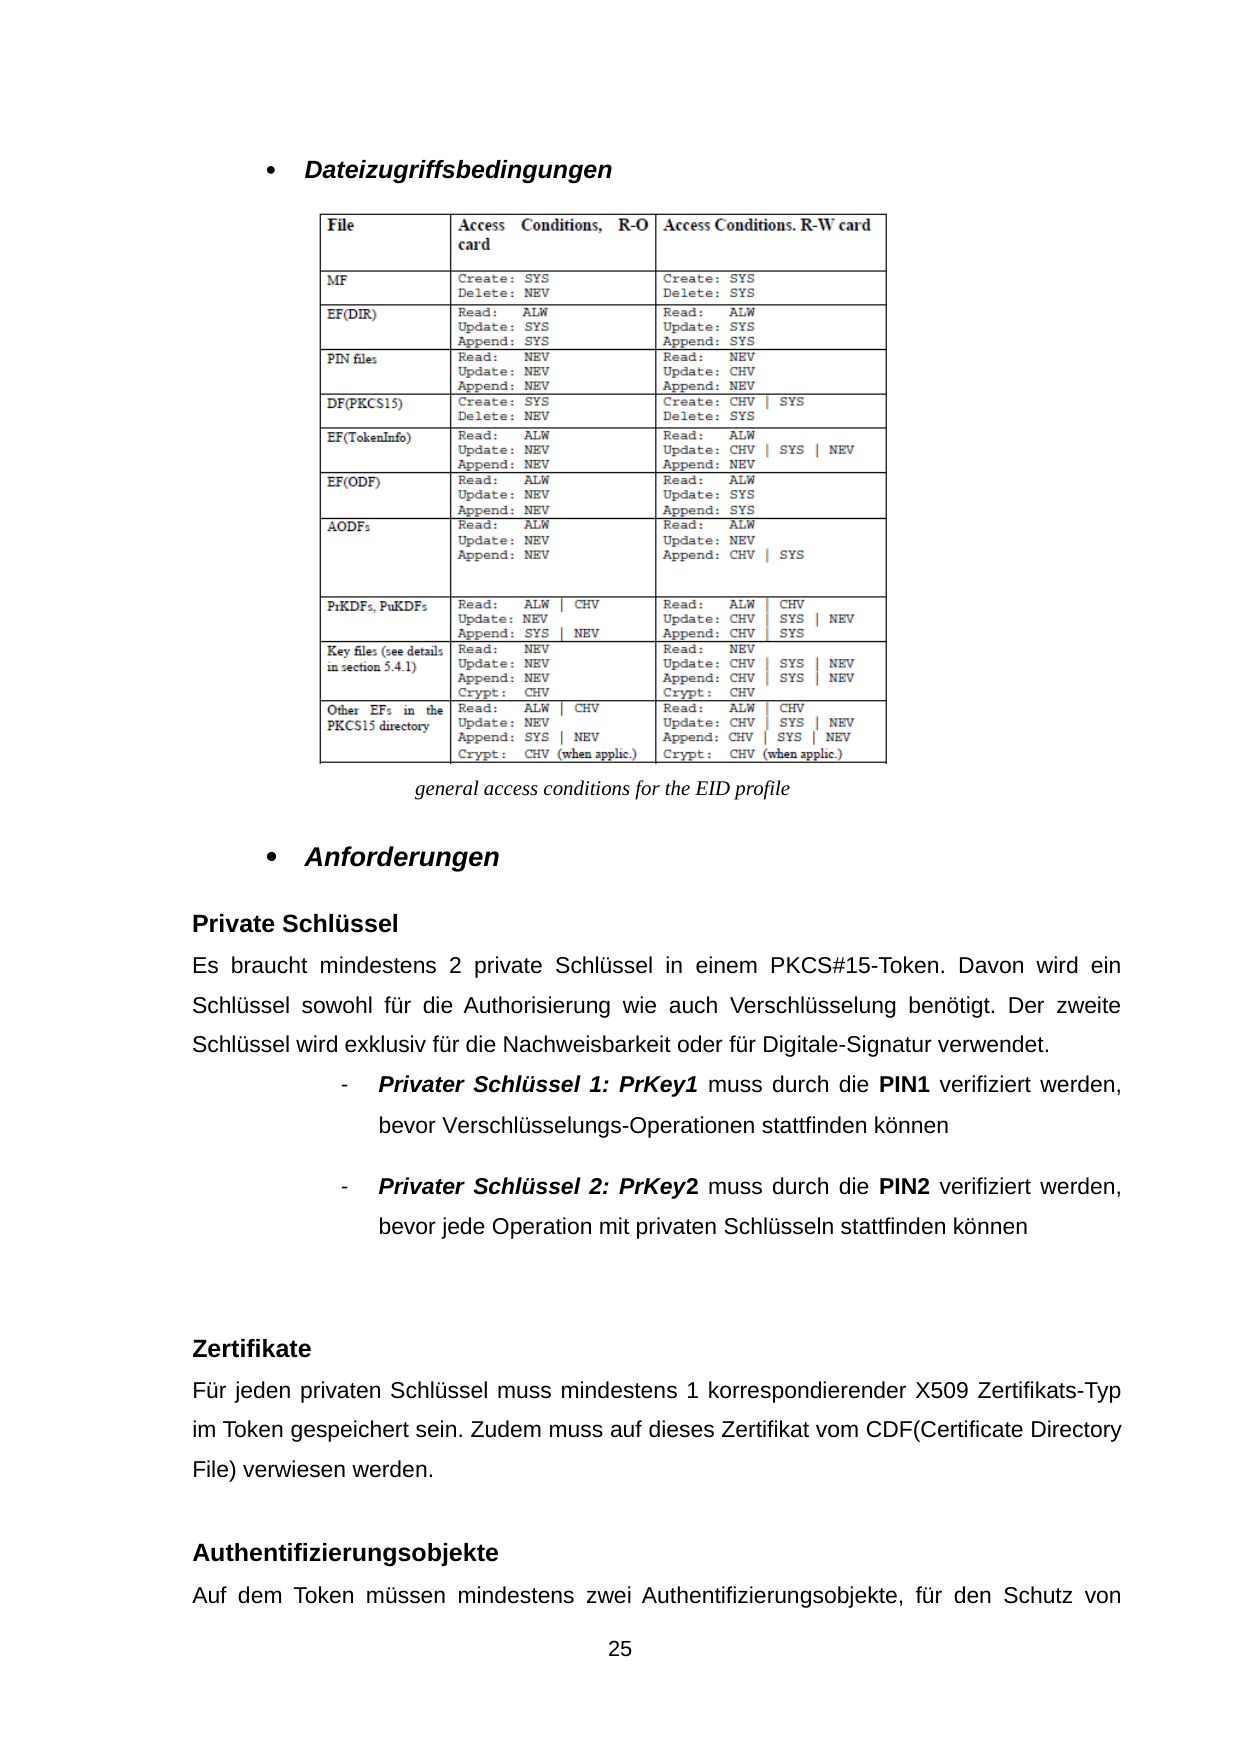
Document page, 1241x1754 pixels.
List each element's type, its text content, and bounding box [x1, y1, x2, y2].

list general access conditions for the EID profile [315, 776, 892, 800]
list Privater Schlüssel 2: PrKey2 muss durch die PIN2 verifiziert werden, bevor jede Operation mit privaten Schlüsseln stattfinden können [341, 1172, 1122, 1239]
text Auf dem Token müssen mindestens zwei Authentifizierungsobjekte, für den Schutz von [192, 1582, 1122, 1608]
list [315, 764, 892, 776]
text Authentifizierungsobjekte [118, 1538, 1122, 1567]
list Dateizugriffsbedingungen [267, 155, 1122, 183]
list Privater Schlüssel 1: PrKey1 muss durch die PIN1 verifiziert werden, bevor Verschlüsselungs-Operationen stattfinden können [341, 1071, 1122, 1138]
text Es braucht mindestens 2 private Schlüssel in einem PKCS#15-Token. Davon wird ein Schlüssel sowohl für die Authorisierung wie auch Verschlüsselung benötigt. Der zweite Schlüssel wird exklusiv für die Nachweisbarkeit oder für Digitale-Signatur verwendet. [192, 952, 1122, 1057]
text Private Schlüssel [118, 909, 1122, 938]
list Anforderungen [267, 841, 1122, 872]
text Zertifikate [118, 1334, 1122, 1362]
text Für jeden privaten Schlüssel muss mindestens 1 korrespondierender X509 Zertifikats-Typ im Token gespeichert sein. Zudem muss auf dieses Zertifikat vom CDF(Certificate Directory File) verwiesen werden. [192, 1377, 1122, 1482]
list [315, 800, 892, 813]
